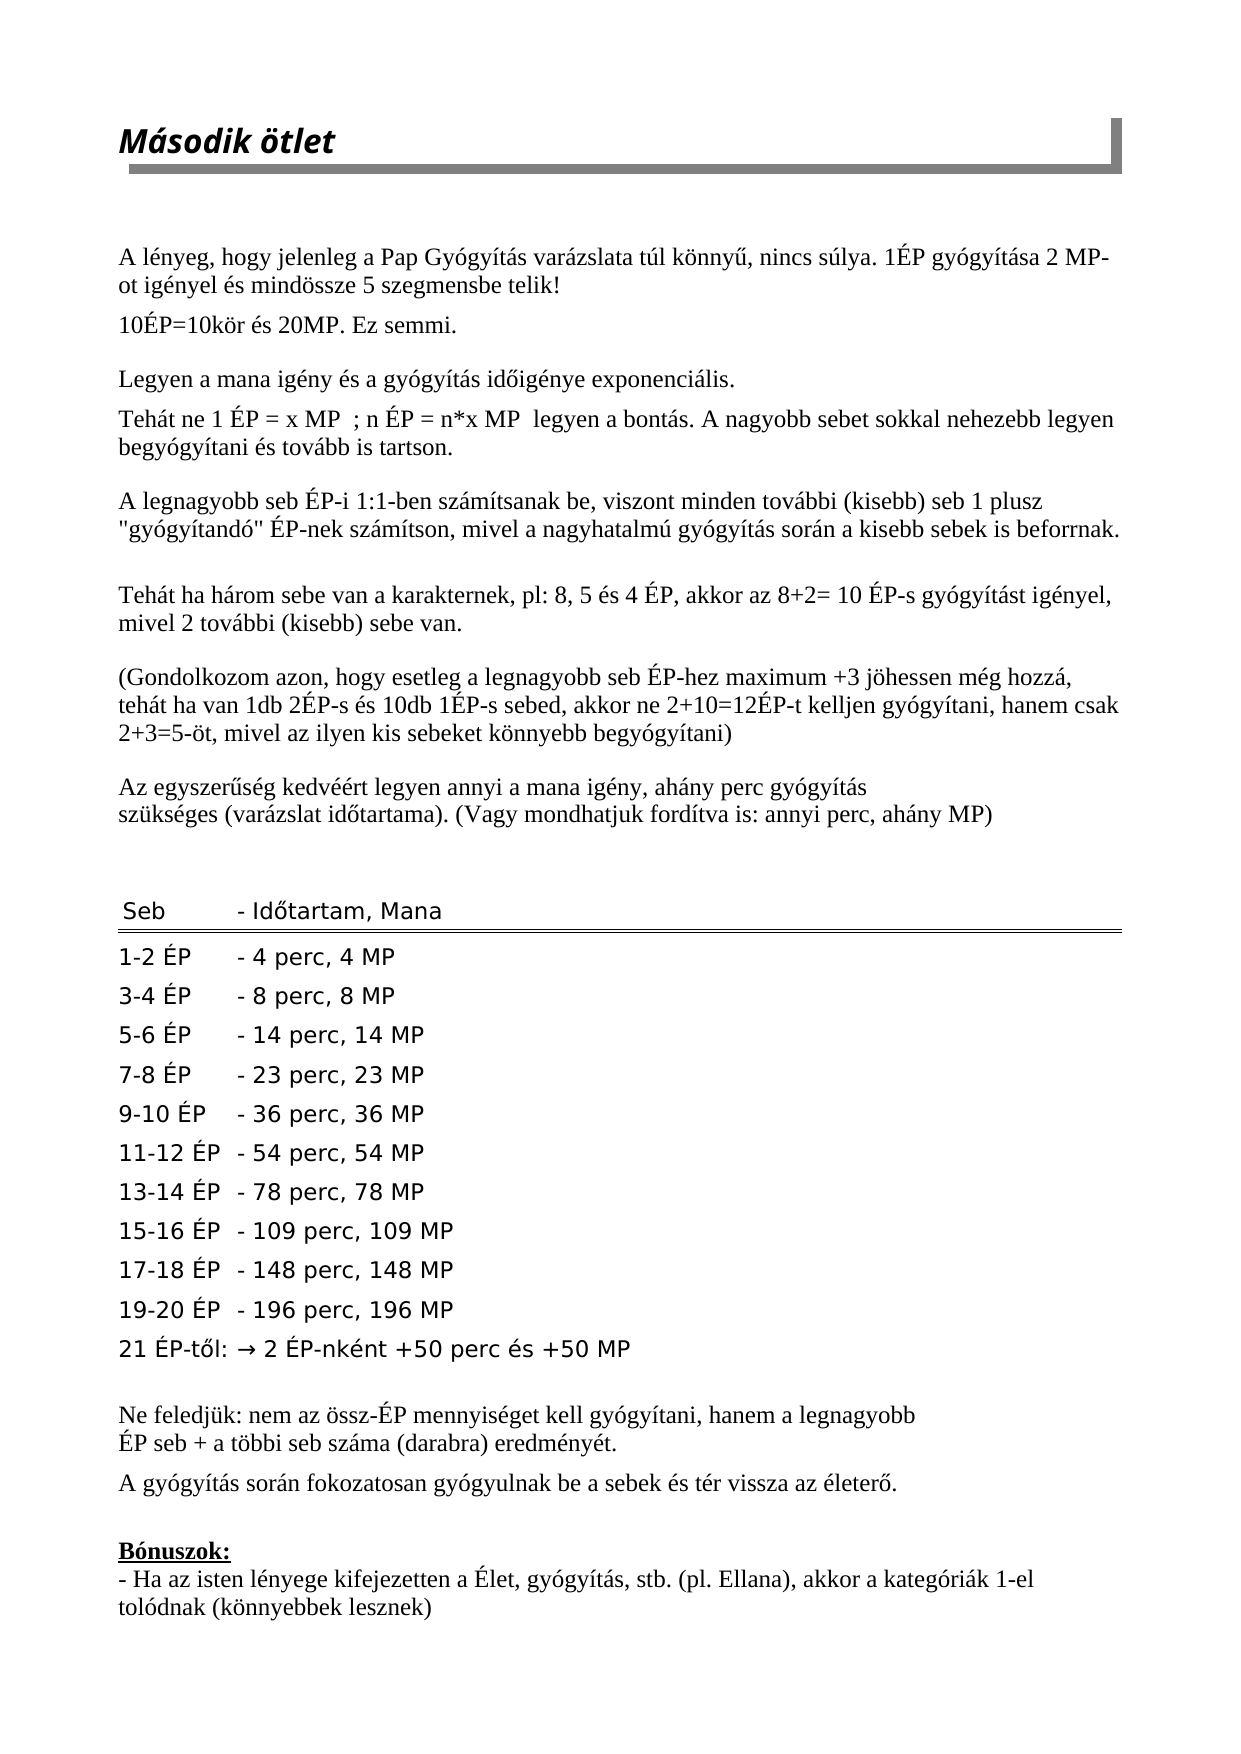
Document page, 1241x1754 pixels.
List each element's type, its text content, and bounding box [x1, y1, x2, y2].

text 10ÉP=10kör és 20MP. Ez semmi. [118, 311, 1122, 339]
text A gyógyítás során fokozatosan gyógyulnak be a sebek és tér vissza az életerő. [118, 1469, 1122, 1497]
text A legnagyobb seb ÉP-i 1:1-ben számítsanak be, viszont minden további (kisebb) seb 1 plusz "gyógyítandó" ÉP-nek számítson, mivel a nagyhatalmú gyógyítás során a kisebb sebek is beforrnak. [118, 473, 1122, 543]
subtitle Második ötlet [118, 118, 1111, 163]
text Seb - Időtartam, Mana [118, 841, 1122, 929]
text 5-6 ÉP - 14 perc, 14 MP [118, 1023, 1122, 1049]
text 17-18 ÉP - 148 perc, 148 MP [118, 1258, 1122, 1284]
text (Gondolkozom azon, hogy esetleg a legnagyobb seb ÉP-hez maximum +3 jöhessen még hozzá, tehát ha van 1db 2ÉP-s és 10db 1ÉP-s sebed, akkor ne 2+10=12ÉP-t kelljen gyógyítani, hanem csak 2+3=5-öt, mivel az ilyen kis sebeket könnyebb begyógyítani) [118, 649, 1122, 747]
text 7-8 ÉP - 23 perc, 23 MP [118, 1062, 1122, 1088]
text 9-10 ÉP - 36 perc, 36 MP [118, 1101, 1122, 1128]
text Az egyszerűség kedvéért legyen annyi a mana igény, ahány perc gyógyítás szükséges (varázslat időtartama). (Vagy mondhatjuk fordítva is: annyi perc, ahány MP) [118, 759, 1122, 828]
text 15-16 ÉP - 109 perc, 109 MP [118, 1218, 1122, 1245]
text 1-2 ÉP - 4 perc, 4 MP [118, 944, 1122, 971]
text Bónuszok: - Ha az isten lényege kifejezetten a Élet, gyógyítás, stb. (pl. Ellana), akkor a kategóriák 1-el tolódnak (könnyebbek lesznek) [118, 1510, 1122, 1621]
text Tehát ne 1 ÉP = x MP ; n ÉP = n*x MP legyen a bontás. A nagyobb sebet sokkal nehezebb legyen begyógyítani és tovább is tartson. [118, 406, 1122, 461]
text Ne feledjük: nem az össz-ÉP mennyiséget kell gyógyítani, hanem a legnagyobb ÉP seb + a többi seb száma (darabra) eredményét. [118, 1402, 1122, 1457]
text 3-4 ÉP - 8 perc, 8 MP [118, 983, 1122, 1010]
text 11-12 ÉP - 54 perc, 54 MP [118, 1140, 1122, 1167]
text Tehát ha három sebe van a karakternek, pl: 8, 5 és 4 ÉP, akkor az 8+2= 10 ÉP-s gyógyítást igényel, mivel 2 további (kisebb) sebe van. [118, 582, 1122, 637]
text 21 ÉP-től: → 2 ÉP-nként +50 perc és +50 MP [118, 1336, 1122, 1363]
text 19-20 ÉP - 196 perc, 196 MP [118, 1297, 1122, 1323]
text A lényeg, hogy jelenleg a Pap Gyógyítás varázslata túl könnyű, nincs súlya. 1ÉP gyógyítása 2 MP-ot igényel és mindössze 5 szegmensbe telik! [118, 243, 1122, 299]
text 13-14 ÉP - 78 perc, 78 MP [118, 1179, 1122, 1206]
text Legyen a mana igény és a gyógyítás időigénye exponenciális. [118, 352, 1122, 393]
